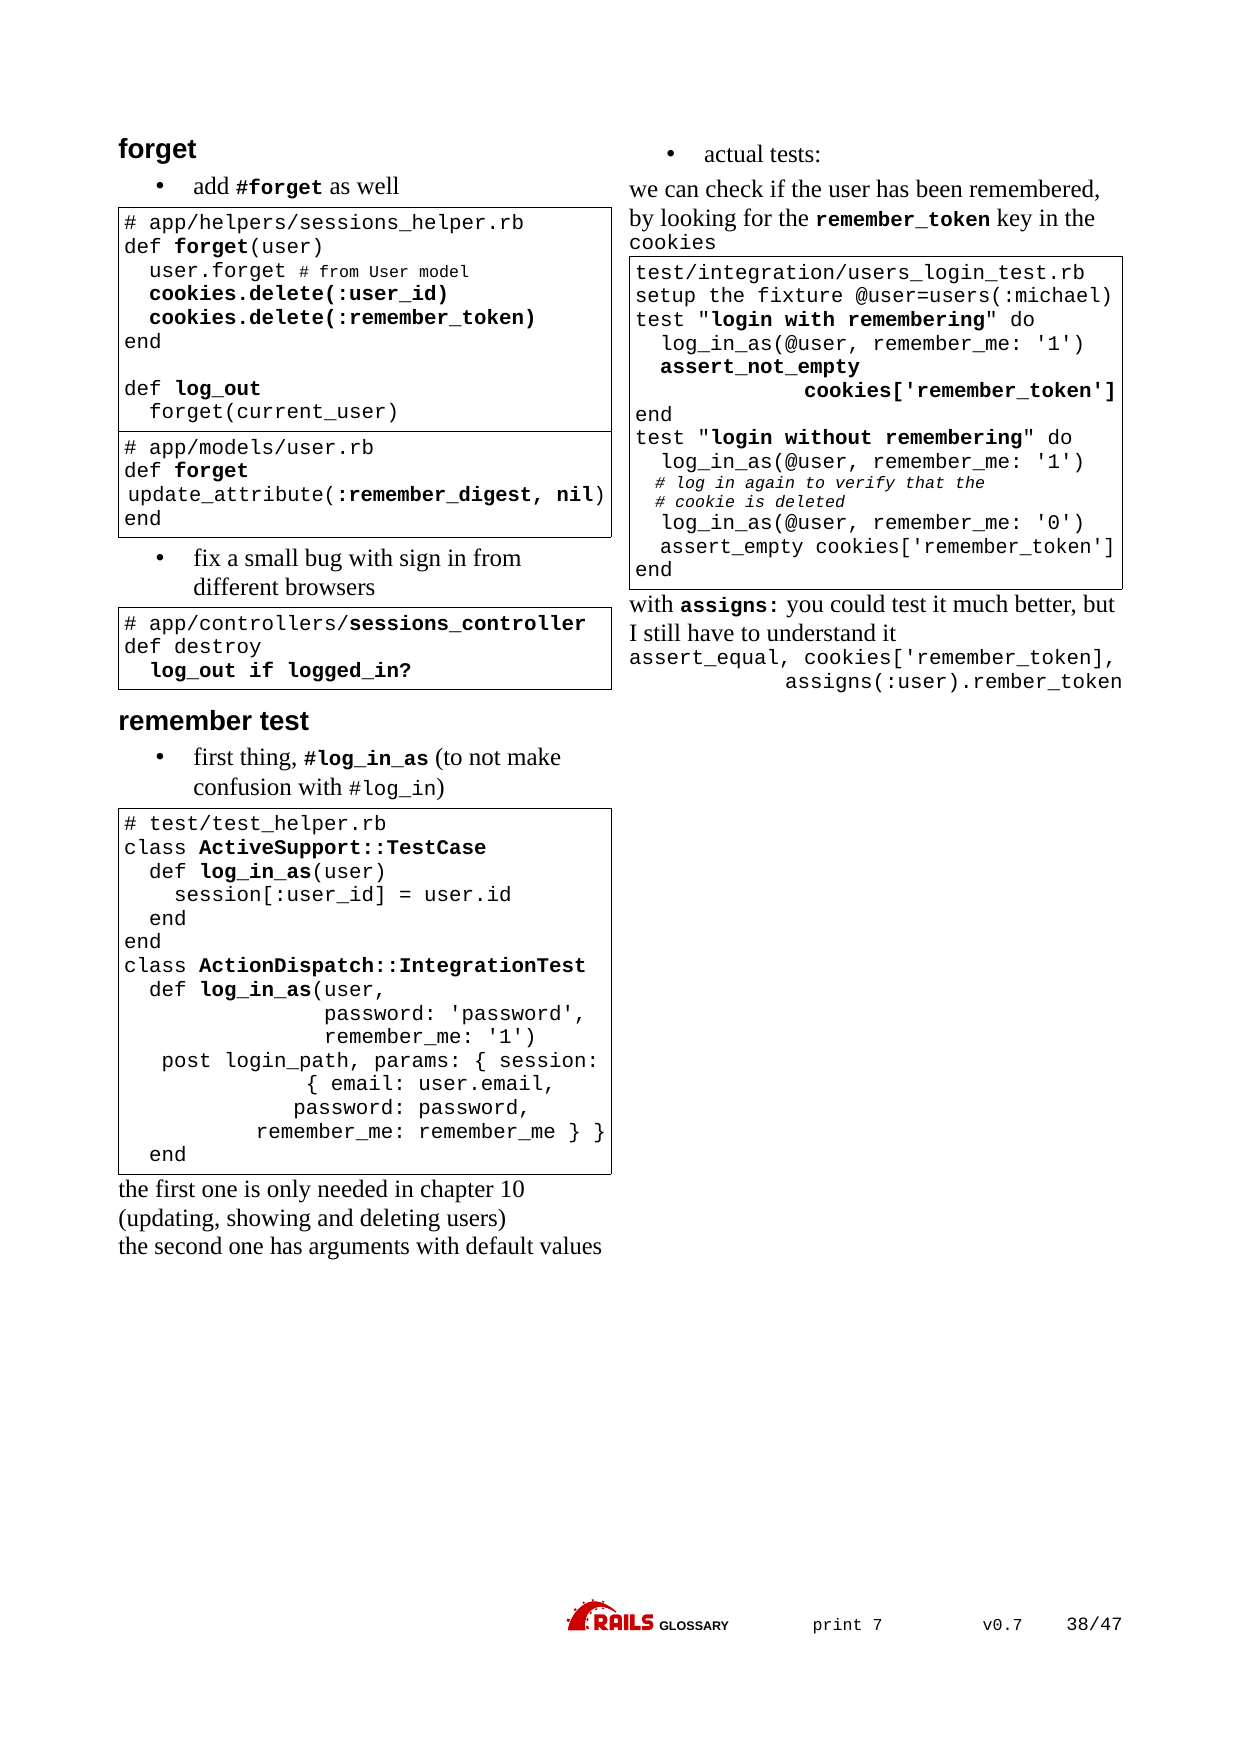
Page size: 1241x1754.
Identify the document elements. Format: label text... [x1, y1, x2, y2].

list first thing, #log_in_as (to not make confusion with #log_in) [156, 742, 611, 801]
table_header # test/test_helper.rb class ActiveSupport::TestCase def log_in_as(user) session[:user_id] = user.id end end class ActionDispatch::IntegrationTest def log_in_as(user, password: 'password', remember_me: '1') post login_path, params: { session: { email: user.email, password: password, remember_me: remember_me } } end [119, 809, 611, 1174]
subtitle assigns(:user).rember_token [629, 671, 1122, 694]
text we can check if the user has been remembered, by looking for the remember_token key in the cookies [629, 174, 1122, 256]
table_cell # app/models/user.rb def forget update_attribute(:remember_digest, nil) end [119, 432, 611, 537]
text the first one is only needed in chapter 10 (updating, showing and deleting users) [118, 1175, 611, 1231]
list actual tests: [666, 139, 1122, 168]
table_header test/integration/users_login_test.rb setup the fixture @user=users(:michael) test "login with remembering" do log_in_as(@user, remember_me: '1') assert_not_empty cookies['remember_token'] end test "login without remembering" do log_in_as(@user, remember_me: '1') # log in again to verify that the # cookie is deleted log_in_as(@user, remember_me: '0') assert_empty cookies['remember_token'] end [630, 257, 1122, 589]
list fix a small bug with sign in from different browsers [156, 543, 611, 601]
subtitle remember test [118, 704, 611, 736]
subtitle forget [118, 133, 611, 165]
text assert_equal, cookies['remember_token], [629, 647, 1122, 671]
table_header # app/helpers/sessions_helper.rb def forget(user) user.forget # from User model cookies.delete(:user_id) cookies.delete(:remember_token) end def log_out forget(current_user) [119, 208, 611, 431]
table_header # app/controllers/sessions_controller def destroy log_out if logged_in? [119, 608, 611, 689]
text the second one has arguments with default values [118, 1231, 611, 1260]
text with assigns: you could test it much better, but I still have to understand it [629, 590, 1122, 647]
list add #forget as well [156, 171, 611, 200]
